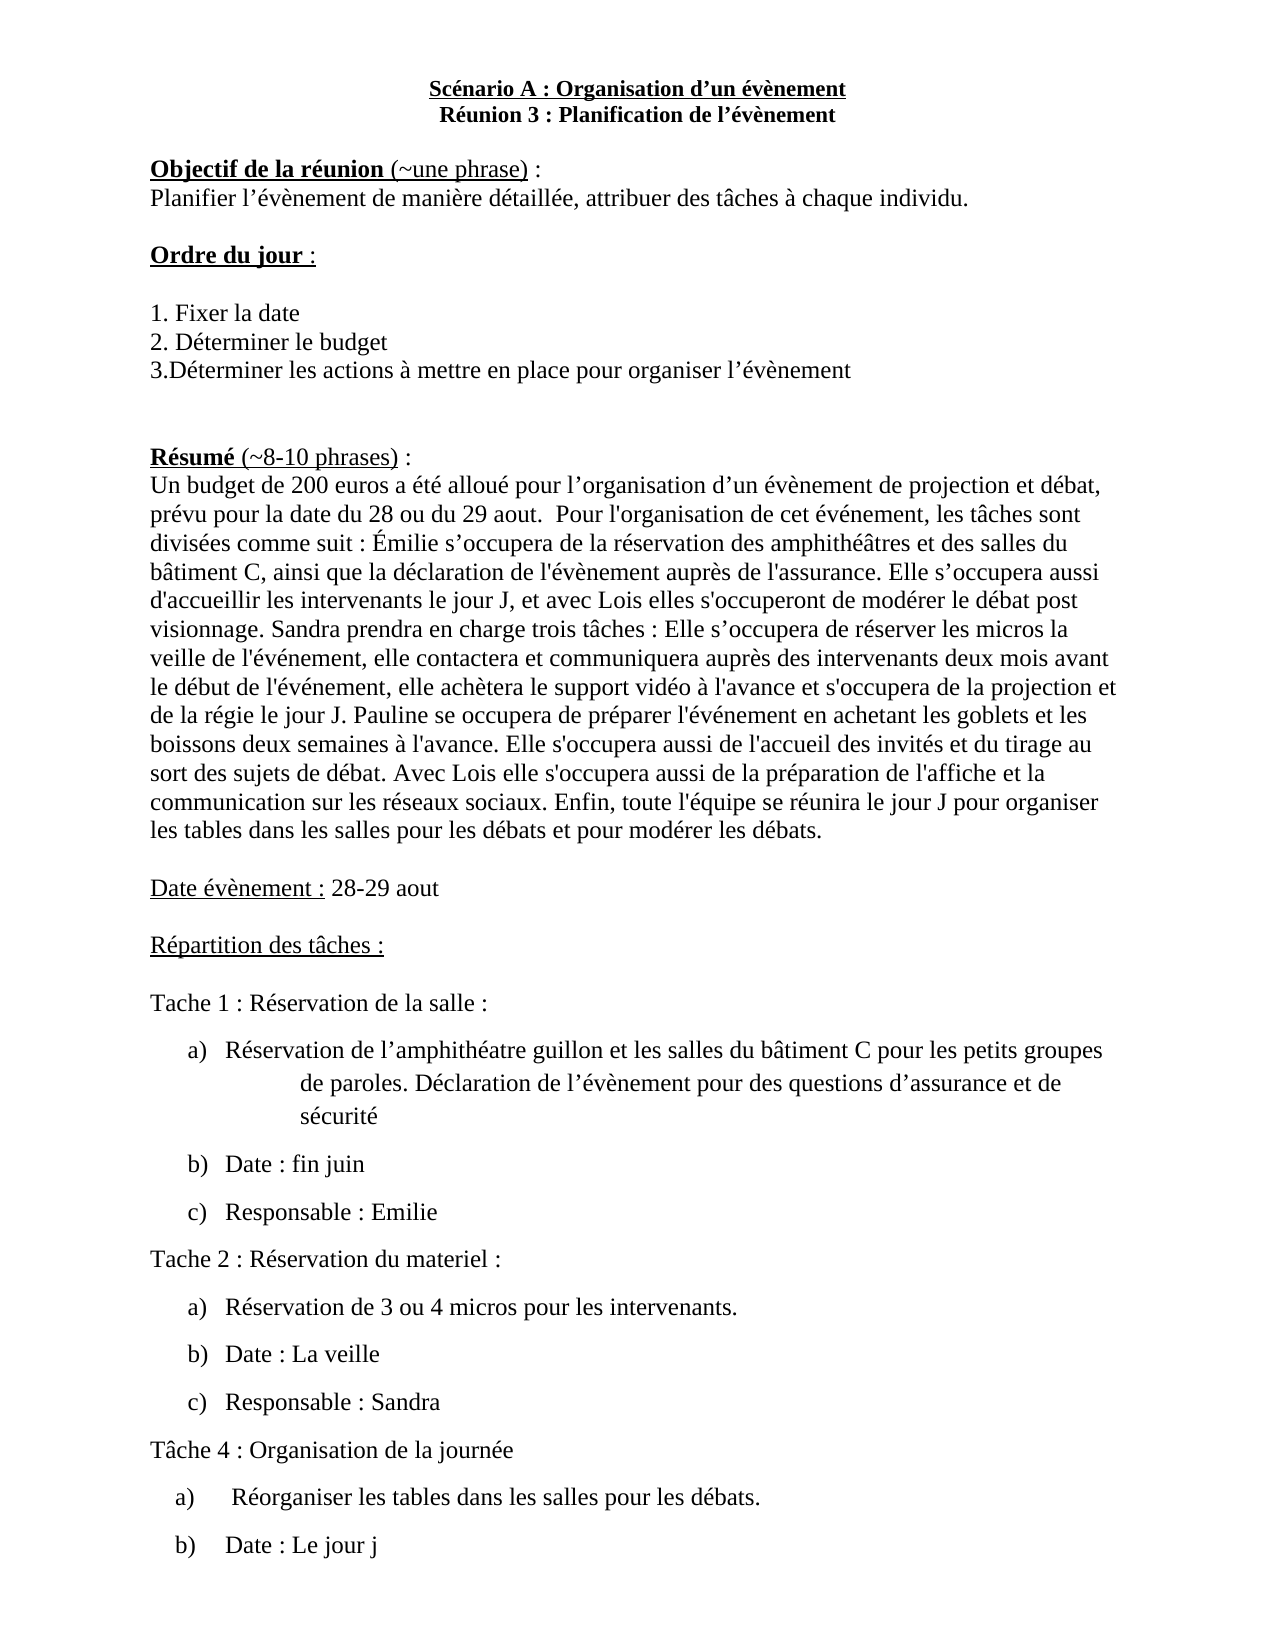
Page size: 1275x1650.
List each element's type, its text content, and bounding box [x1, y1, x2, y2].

text Tâche 4 : Organisation de la journée [150, 1435, 1125, 1463]
text Un budget de 200 euros a été alloué pour l’organisation d’un évènement de projection et débat, prévu pour la date du 28 ou du 29 aout. Pour l'organisation de cet événement, les tâches sont divisées comme suit : Émilie s’occupera de la réservation des amphithéâtres et des salles du bâtiment C, ainsi que la déclaration de l'évènement auprès de l'assurance. Elle s’occupera aussi d'accueillir les intervenants le jour J, et avec Lois elles s'occuperont de modérer le débat post visionnage. Sandra prendra en charge trois tâches : Elle s’occupera de réserver les micros la veille de l'événement, elle contactera et communiquera auprès des intervenants deux mois avant le début de l'événement, elle achètera le support vidéo à l'avance et s'occupera de la projection et de la régie le jour J. Pauline se occupera de préparer l'événement en achetant les goblets et les boissons deux semaines à l'avance. Elle s'occupera aussi de l'accueil des invités et du tirage au sort des sujets de débat. Avec Lois elle s'occupera aussi de la préparation de l'affiche et la communication sur les réseaux sociaux. Enfin, toute l'équipe se réunira le jour J pour organiser les tables dans les salles pour les débats et pour modérer les débats. [150, 470, 1125, 844]
text Résumé (~8-10 phrases) : [150, 442, 1125, 470]
text Répartition des tâches : [150, 930, 1125, 959]
list Date : fin juin [187, 1149, 1125, 1178]
text 2. Déterminer le budget [150, 327, 1125, 355]
text Date évènement : 28-29 aout [150, 873, 1125, 902]
text 1. Fixer la date [150, 298, 1125, 327]
list Réservation de l’amphithéatre guillon et les salles du bâtiment C pour les petits groupes de paroles. Déclaration de l’évènement pour des questions d’assurance et de sécurité [187, 1035, 1125, 1130]
text 3.Déterminer les actions à mettre en place pour organiser l’évènement [150, 355, 1125, 384]
text a) Réorganiser les tables dans les salles pour les débats. [150, 1482, 1125, 1511]
text Scénario A : Organisation d’un évènement [150, 75, 1125, 101]
text Planifier l’évènement de manière détaillée, attribuer des tâches à chaque individu. [150, 183, 1125, 212]
list Responsable : Sandra [187, 1387, 1125, 1416]
text Réunion 3 : Planification de l’évènement [150, 101, 1125, 128]
text b) Date : Le jour j [150, 1530, 1125, 1559]
list Réservation de 3 ou 4 micros pour les intervenants. [187, 1292, 1125, 1321]
text Tache 2 : Réservation du materiel : [150, 1244, 1125, 1273]
list Responsable : Emilie [187, 1197, 1125, 1225]
list Date : La veille [187, 1339, 1125, 1368]
text Objectif de la réunion (~une phrase) : [150, 154, 1125, 183]
text Tache 1 : Réservation de la salle : [150, 988, 1125, 1017]
text Ordre du jour : [150, 240, 1125, 269]
